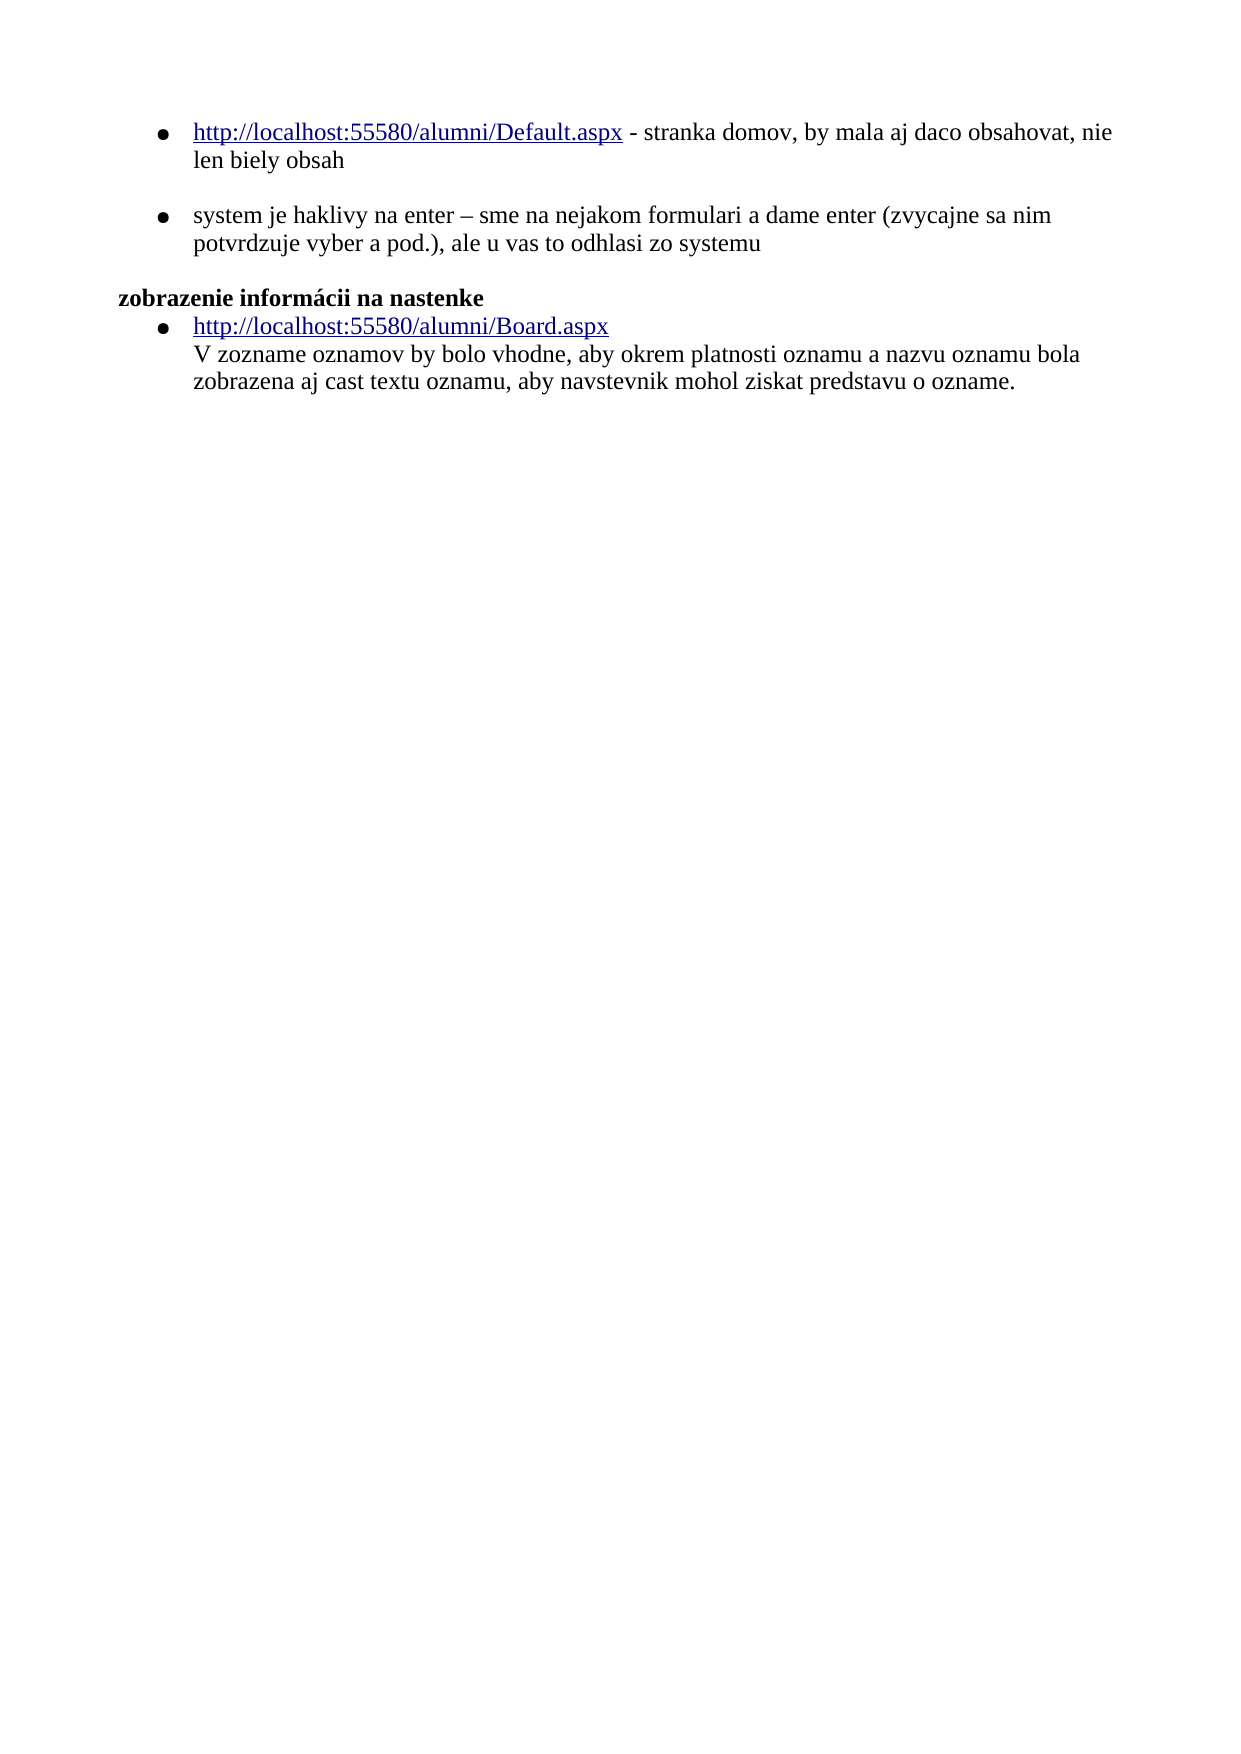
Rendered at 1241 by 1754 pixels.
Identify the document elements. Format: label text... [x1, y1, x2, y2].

list system je haklivy na enter – sme na nejakom formulari a dame enter (zvycajne sa nim potvrdzuje vyber a pod.), ale u vas to odhlasi zo systemu [156, 201, 1122, 257]
text zobrazenie informácii na nastenke [118, 284, 1122, 312]
list http://localhost:55580/alumni/Board.aspx [156, 312, 1122, 340]
list http://localhost:55580/alumni/Default.aspx - stranka domov, by mala aj daco obsahovat, nie len biely obsah [156, 118, 1122, 173]
list V zozname oznamov by bolo vhodne, aby okrem platnosti oznamu a nazvu oznamu bola zobrazena aj cast textu oznamu, aby navstevnik mohol ziskat predstavu o ozname. [156, 340, 1122, 395]
